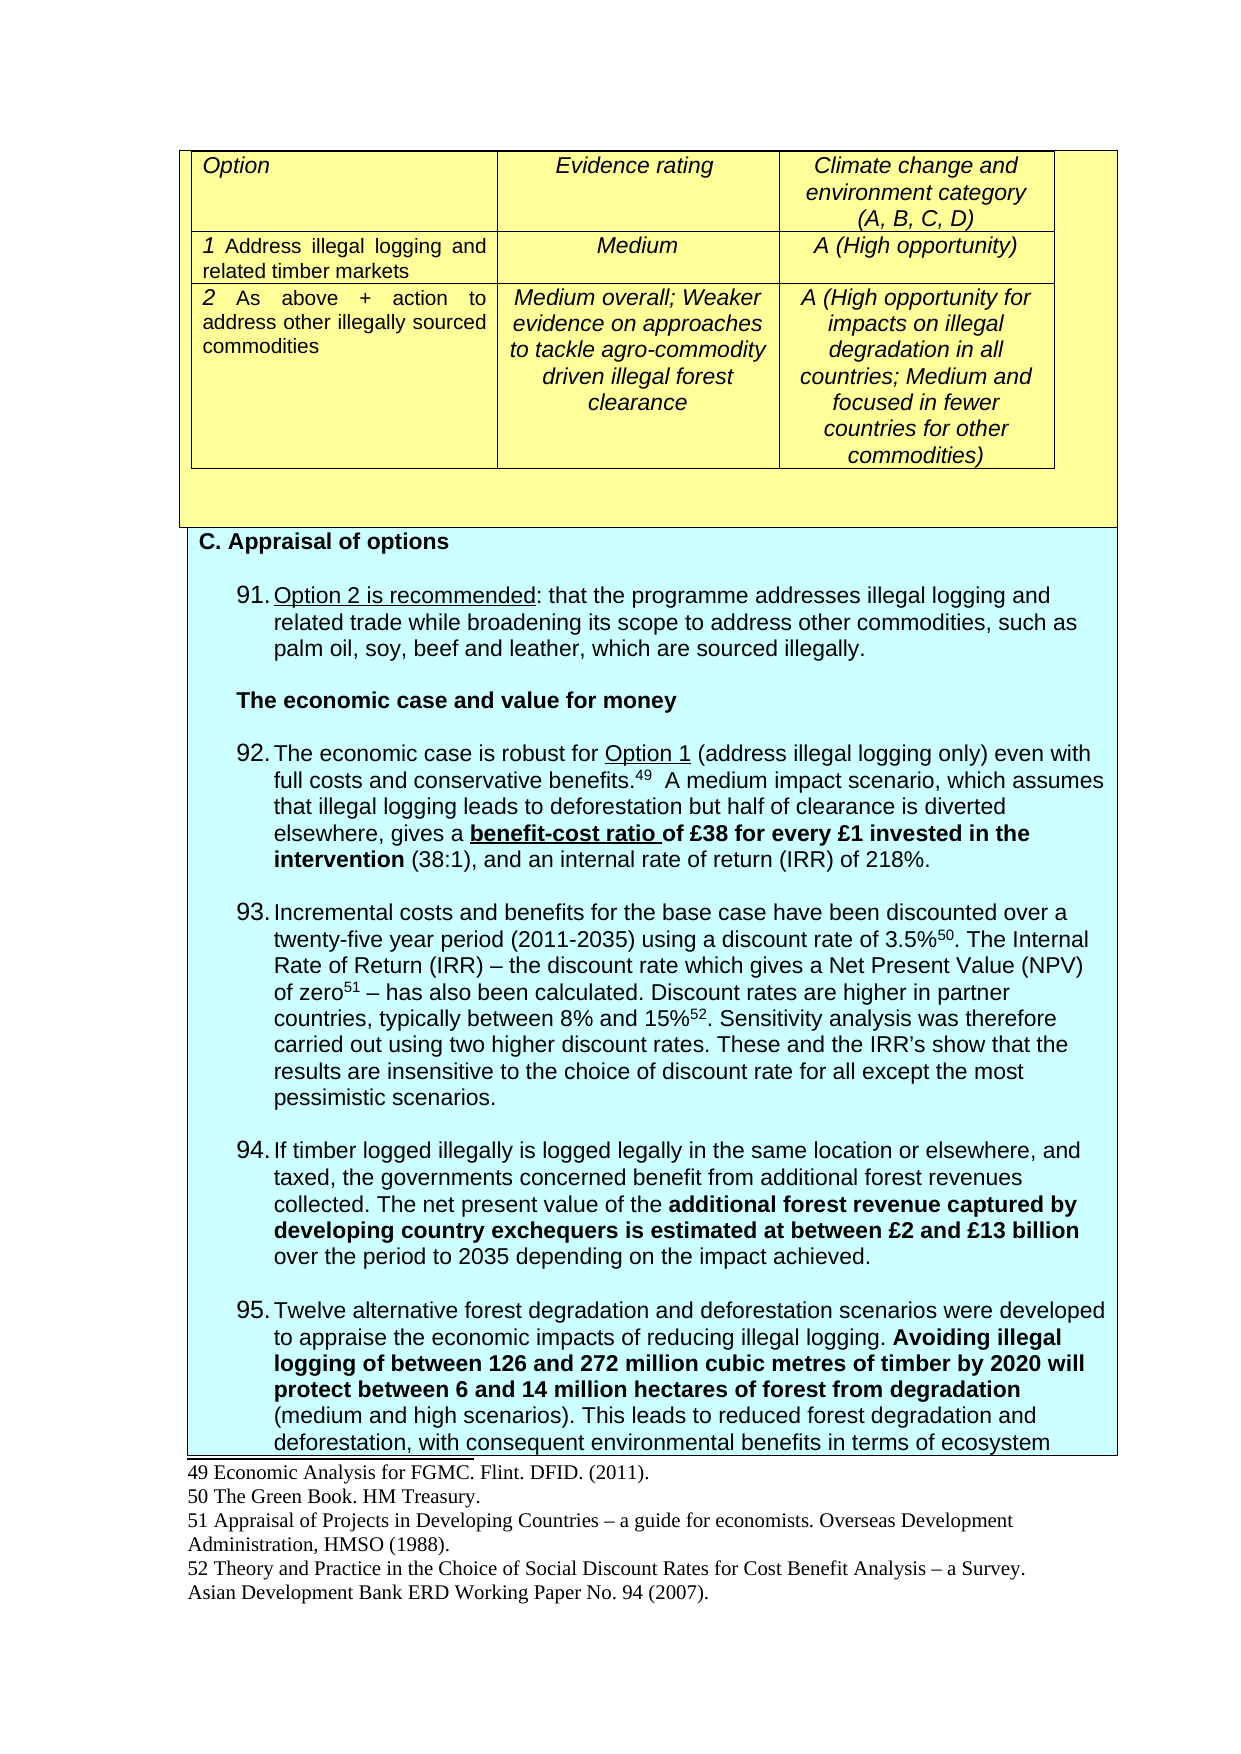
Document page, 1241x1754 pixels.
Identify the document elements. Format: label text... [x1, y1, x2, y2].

table_cell [180, 528, 187, 1455]
table_cell A (High opportunity for impacts on illegal degradation in all countries; Medium and focused in fewer countries for other commodities) [780, 284, 1054, 468]
table_cell A (High opportunity) [780, 232, 1054, 282]
table_cell C. Appraisal of options Option 2 is recommended: that the programme addresses illegal logging and related trade while broadening its scope to address other commodities, such as palm oil, soy, beef and leather, which are sourced illegally. The economic case and value for money The economic case is robust for Option 1 (address illegal logging only) even with full costs and conservative benefits. A medium impact scenario, which assumes that illegal logging leads to deforestation but half of clearance is diverted elsewhere, gives a benefit-cost ratio of £38 for every £1 invested in the intervention (38:1), and an internal rate of return (IRR) of 218%. Incremental costs and benefits for the base case have been discounted over a twenty-five year period (2011-2035) using a discount rate of 3.5%. The Internal Rate of Return (IRR) – the discount rate which gives a Net Present Value (NPV) of zero – has also been calculated. Discount rates are higher in partner countries, typically between 8% and 15%. Sensitivity analysis was therefore carried out using two higher discount rates. These and the IRR’s show that the results are insensitive to the choice of discount rate for all except the most pessimistic scenarios. If timber logged illegally is logged legally in the same location or elsewhere, and taxed, the governments concerned benefit from additional forest revenues collected. The net present value of the additional forest revenue captured by developing country exchequers is estimated at between £2 and £13 billion over the period to 2035 depending on the impact achieved. Twelve alternative forest degradation and deforestation scenarios were developed to appraise the economic impacts of reducing illegal logging. Avoiding illegal logging of between 126 and 272 million cubic metres of timber by 2020 will protect between 6 and 14 million hectares of forest from degradation (medium and high scenarios). This leads to reduced forest degradation and deforestation, with consequent environmental benefits in terms of ecosystem services, notably carbon storage. Tackling illegal logging alone averts the loss of 70 tonnes of CO2e emissions per hectare of natural forest and avoids the loss of other forest goods and services valued at £15 per hectare. If illegal logging leads to deforestation, which is often the case, these losses increase by a factor of 12. The scenario for the central case for Option 1 assumes that a reduction in illegal logging will protect 22 million hectares from deforestation by 2035, averting the loss of 845 tonnes of CO2 e emissions per hectare and the loss of £182 per hectare of other forest goods and services. Poor people dependent on forests benefit directly and indirectly from the forest ecosystem services retained if illegal logging is controlled. The cost per tonne of CO2 averted is less than £3.50 under all the medium scenarios (and under £10 under the most pessimistic scenario). This compares with a current market price for European Emission Allowances (EUA) of around £13 per tonne, and a shadow carbon price of between £25 – £50 per tonne CO2. Carbon dioxide was conservatively valued at the current market price for European Emission Allowances (£13 per tonne). The economic model was also run using higher shadow carbon prices of £25 per tonne (Defra) and £50 per tonne (DECC), and using the inflated 2010-2050 series of traded carbon prices provided by DECC which rise from £14 per tonne in 2011 to £103 per tonne in 2035. Option 2 will generate the same benefits as Option 1, and additional benefits from a reduction in illegally-sourced agricultural commodities. Forest loss is currently 13 million hectares per year, around half of which is due to clearance for medium/large scale agriculture. Without the programme, deforestation and agricultural clearance is assumed to halve by 2030. This is midway between the EU target (zero by 2030) and an unchanged rate of forest loss. In addition to reducing illegal logging, Option 2 averts the illegal conversion of between 9 and 26 million hectares of forest to beef, soya bean and palm oil over the period to 2035 (low and high scenarios). The scenario for the central case averts the illegal clearance of 17 million hectares of forest by 2035. Assuming half of illegal forest clearance is diverted onto degraded land, this option avoids the loss of 845 CO2e emissions per hectare of natural forest that is not cleared, as well as the loss of a further £182 per hectare of forest goods and services. However, if cash crops are diverted onto degraded land, there may be some displacement of subsistence crops. Nonetheless any benefits that might be lost by subsistence farmers from large scale agricultural land acquisition of degraded land may not outweigh the lack of compensation to those losing resources from natural forest cleared for large scale plantations. It is worth noting that there is an ample area (446 million hectares) of non-cultivated land globally, including in Africa, suitable and available for cropping, and which is non-forested, non-protected and populated with less than 25 persons/km2 (or 20 ha/household). This is equivalent to almost one third of globally cropped land (1.5 billion ha). Nonethelessthere will be increased competition for land in the future. Even taking into account expected agricultural yield increses, estimates suggest that the world in 2050 will require expansion of agriculture onto 120-200 million hectares of land, including on current trends, an additional 12 million hectares of oil palm. The programme will ensure that poor people are not disadvantaged by measures to control illegal large-scale agricultural conversion. It is also assumed that agricultural yields or productivity increase on legal commodity enterprises (i.e. there is more intensified production) and that this also helps reduce pressure on forests and avoid forest conversion. The economic case for Option 2 tackling illegal logging and forest clearance from other commodities) is stronger than the case for Option 1. A medium impact scenario (deforestation with diversion) has a benefit-cost ratio of 52:1, and an IRR of 234%. The most pessimistic scenario (low impact, degradation with diversion) has a benefit-cost ratio of 12:1 and an IRR of 65%. The cost per tonne of CO2 averted is less than £ 0.5 under all the medium scenarios (and under £1 for the most pessimistic scenario). Total incremental costs of £3.8 billion over the next ten years are based on a maximum UK cost of £250 million (See Financial Case), together with further associated private sector contributions, as well as from inputs from the EU, China, USA, Japan and other countries. The total of £3.8 billion in incremental costs compares with a Chatham House estimate of £1 billion to £3 billion spent over the past decade on efforts to prevent illegal logging, including efforts by Japan and USA. The next ten years will need a similar global effort to continue the reduction in illegal logging (79% of costs) and the start of a global effort to begin the reduction in illegal large-scale agricultural clearance (21% of costs). The economic case for the programme is relatively insensitive to these estimates of global costs. Costs would need to increase by a factor of 12 to more than £45 billion for 2011-2020 for the worst case Option 2 scenario to reduce to merely break-even. A conservative market price of £13 per tonne CO2 is used. There is a good case for using a higher shadow carbon price of £25 – £50 per tonne CO2. Using the higher of these gives a benefit-cost ratio of 38:1 and an IRR of 23% for the worst case Option 1 scenario, and a benefit-cost ratio of 47:1 and an IRR of 136% for the worst case Option 2 scenario. Key governance, political and social appraisal issues Political economy and corruption Governance of the forest sector in many poor countries is a microcosm of broader governance problems. Political competition for forest resources revolve around informal, personalised relations between political and economic elites. In some countries stability relies on the creation of economic rents from forests in exchange for political and financial support. Bureaucratic capacity, judicial oversight and democratic accountability are weak, and there are few incentives and opportunities for collective action by less powerful groups. The result is systemic corruption; exclusive private benefits for a few; weak incentives to protect the livelihoods and rights of poor people or to create public goods (especially public goods such as emissions reductions and protection of biodiversity that are relatively intangible and long-term); and weak capacity to manage competing private interests or the balance between public and private interests. Particular opportunities for corruption include payments from timber companies to members of the military, politicians and senior officials to obtain timber concessions or approvals for timber processing, and to avoid the payment of fines, fees and taxes (so-called "grand" corruption); and bribes paid to more junior officials and military personnel, for example to provide false documentation relating to harvesting, movement, or export of timber, or to overlook non-compliance with formal regulations (so-called "petty" corruption). The programme will help countries and organisations toput in place measures to gather evidence, publish information, strengthen judiciary and enforcement capacity that reduce the bribery or extortion, which has major impacts on revenue collection, with a focus on bringing significant cases to book that, by their example, will change behaviour more widely, and on those that negatively impact low income households. Paying small bribes can represent a higher share of poor people’s total income than for better off households or enterprises. Poor smallholders may be asked to pay bribes in exchange for “permission” to clear forest land for smallholder soy production or to rear a few cattle. Unclear legality and transparency There is often a lack of clarity about the legal framework governing the use of forests, and about benefit sharing arrangements, tenure and use rights; an uneasy mix of customary and statutory law; and widespread non-observance (and often lack of legitimacy) of formal legal provisions. Where enforcement does take place it may be arbitrary, or coercive. In some countries, weak central government control over local authorities, or high levels of autonomy for decentralised regions lead to divergent laws and policies between national and sub-national levels of government. By helping countries clarify the definition of legality and establish a legality assurance system, the programme helps a country shed light on the way it allocates its forests to different uses and in whose benefit. It helps countries place this information in the public domain. Drivers of change This programme will build on two drivers of change. First, NGO and private sector backing, which has already driven changes in the main consumer markets (principally the US and EU), and provided incentives for producer countries (including Indonesia, Cameroon and the Brazilian Amazon). Second, skilful design of voluntary partnership agreements (VPAs) under the EU FLEGT action plan which has created locally driven, multi-stakeholder processes in producer countries that bring together government, business and civil society actors, enabling them to reach a common understanding of forest governance problems and identify shared interests in addressing them. The process already has local “ownership”: it is voluntary, and respects the sovereignty of the country which must reach its own definition of "legality" (the focus on “legality”, which is much easier to define and verify than “sustainability”, has facilitated agreement). These drivers bring reputational pressure to bear on governments and business. They create shared government and private sector interests in secure or improved access to key markets. They align these interests with civil society concerns to protect the environment and the interests of forest dependent and indigenous communities. All stakeholders benefit from increased organisational capacity, stimulated by the demands of the FLEGT treaty negotiation and implementation process and supported by external assistance. But looking ahead, the scope for relatively “easy wins” is diminishing: tackling less tractable aspects of the illegal logging problem, including harvesting by small-scale concessionaires for the domestic market, or over-cutting in licensed areas, requires a more thorough overhaul of government policy and regulation. Hence the importance of treaties or VPAs in the approach. Treaties or Voluntary Partnership Agreements (VPAs) as an approach Voluntary Partnership Agreements (VPAs) have the potential to increase transparency and accountability, and to achieve a better balance between public and private goods, more equitable distribution of private benefits, and more civic ways of managing conflicting interests. But the gains to date remain fragile, and implementation by countrieswill bring different challenges from the negotiation and agreement of actions. In many poor producer countries civil society is weak and fragmented, and there are significant constraints within the forest service and government more generally in terms of capacity to design and implement effective policy. This is why a major element of the new programme (Output 1) will build on the experience of DFID’s Forest Governance and Trade project, to support, in addition to negotiation, the implementation of a growing number of VPAs. Implementation of a credible legality assurance system is a priority, and involves a direct challenge to the private interests driving corrupt behaviour arising from allocation of timber concessions, movement of wood products and imposition of fees and taxes. The VPA, as a formal treaty, imposes concrete obligations on signatories, with related monitoring requirements. Reporting against indicators must be independently verified and transparent, and covers tax compliance, legality (including the processes by which forests are allocated), as well as community forest use and rights, where this issue is covered in national legal frameworks. The VPA process also offers the potential to move beyond the narrow issue of legality of exports to the EU, and to secure broader improvements in forest governance. For example: the annexed chapter in the agreement identifies the need for future reforms to the legal framework; and the VPA "do no harm" provision provides an entry point to pursue community rights. Evidence, research and stakeholder participation In addition to supporting negotiation of a growing number of new VPAs, DFID assistance through the programme will support broader EU efforts to strengthen implementation, in two main ways. It will provide funding, access to research and policy ideas based on experience elsewhere (for example on how to tackle small-scale logging for the domestic market), and support for strengthening technical and organisational capacity. Experience under the Forest Governance and Trade project highlights the importance of a flexible approach able to draw on local as well as external resources to provide timely and well targeted access to technical and financial support for a range of stakeholders including very local level community based organisations, NGOs, parliamentarians, and the private sector as well as government. The process of negotiating and implementing a FLEGT VPA involves all affected parties, including a wide range of stakeholders from grassroots organisations, to local NGOs, domestic and exporting market associations and companies, as well as government bodies. However, the relative capacity and bargaining power of different groups varies. This programme will build the capacity of associations representing remoter, smaller and fragmented businesses and interests, including those that involve large numbers of poor people (e.g. carpenter furniture-maker or women bark-stripper associations). It will enable social civil society and trade networks to help their local developing country peers represent and communicate their members’ interests better. As the programme extends to other commodities it will help smallholder bodies participate in national structures such as palm oil boards and soybean federations. Role of EU in ensuring integrity It can help sustain the active interest and engagement in VPA implementation of government, business and civil society stakeholders by using the EC’s leverage as a treaty partner to protect the integrity of the process, and in particular by helping to strengthen civil society participation. Continued, active engagement of all stakeholders is crucial: for example monitoring of timber allocations and the legal arrangements governing them requires civil society to remain alert and involved; addressing the problem of chainsaw logging for the domestic market requires sustained pressure on government from business, and civil society. The EU, with DFID support, has a critical role to play in ensuring that broader forest governance reforms, including those that could benefit poor people, stay on the agenda. The EU also plays a key role in trade and climate related policy, where particular competencies are shared between the European Commission, Parliament and Member States. Applying the approach to other commodities beyond timber From a political economy perspective, there are a number of similarities between timber and internationally traded agricultural commodities such as beef, soy and palm oil. There is increasing awareness of the link between these commodities and deforestation, and the implications for climate change; and increasing NGO pressure on the private sector and governments in consumer and producer countries. Investment decisions will be easier, raising capital and finance easier and marketing of agricultural commodities easier, if business and consumers know that products have been legally sourced and produced on forest land that was not cleared illegally. A recent evaluation by the World Bank on forests and low carbon development concluded that a strategy for beef and bean in the Amazon reliant only on voluntary private sector initiative had been problematic and difficult. A combination of pressure from buyers, independent monitoring of enforcement, NGO engagement and clear government legal framework combined with national sanctions for non-compliance proved more effective. Some of the same contextual problems apply as for illegal logging, for example the increasing importance of emerging markets such as China. These similarities suggests that there is potential for applying some of the demand and supply side measures that have played a part in reducing illegal logging to addressing the issue of deforestation linked to production of agricultural commodities. But addressing commodities involves additional challenges, including the fact that commodities have greater economic importance, involve more stakeholders, and can have more complex trade regimes and supply chains. Tens of millions of poor people are employed as smallholders and in agro-industry related to livestock, soy and palm oil (with over 15 million people in the oil palm smallholder sector alone) but there are significant variations between commodities and regional markets. For example, soybean cultivation and its processing into animal feedstock employ less labour than oil palm cultivation and palm oil processing. The programme will help communicate best practice (e.g. improved seed stock, inter-cropping, cover crops, small-scale mills, and mobile card harvest schemes to guarantee employment, small-scale mills) that benefit small farmers, including “loose fruit” schemes that give special palm fruit cutting rights to women. Palm oil, soy and beef enterprises that establish themselves illegally are less likely to follow labour and employment laws, particularly when it comes to protection for labour gangs employed in burning to clear land or herbicide spraying or harvesting. In some cases gang labour in illegal activities suffers near “slavery” conditions. The programme will help ensure that labour laws are understood and applied. The programme will support analysis on the dynamics of land conversion in different countries, and the characteristics of associated markets. It will help review the legal steps and procedures which act as barriers to market entry for smallholders or which “criminalize” those who engage in the market. Palm oil, soy and beef markets include significant smallholder supply and production sectors. Establishment costs for commodity production are reduced by illegal forest clearance, particularly for large scale but capital-intensive producers. In addition, commodity production that results from opaque and speculative deals is less likely to employ existing communities than legally established business. Indeed the former tends to result in eventual dispossession, particularly of forest dependent people whose social organisation is less recognised by formal political and legal institutions. The programme will promote business partnerships involving small holders and communities that bring benefits and employment into the local area. Forest dependant peoples More than 1 billion poor people depend to varying degrees on forests for their livelihoods, with many more depending on the ecosystem services they provide. About 60 million indigenous people are almost wholly dependent on forests. Some 350 million people who live within or adjacent to dense forests depend on them to a high degree for subsistence and income. Many of these practice swidden agriculture, tree farming and wild food gathering. Forests provide the basic goods and services for sustainable livelihoods and guard against vulnerability. The predominant social impact of forest degradation and deforestation is on the security and well-being of the poor. Case studies in Brazil, Indonesia and India found that ecosystem services and non-market goods accounted for between 47% and 90% of the total income of the poor. Illegal logging deprives poor people of this income and their livelihoods. Revenue collection and distribution The FLEGT treaty or VPA agrees binding actions that benefit poor people; for example, the percentage of tax revenues that are collected and redistributed. The programme will ensure that laws and rules on benefit-sharing with communities are communicated to poor people and are understood by them. It enables them to scrutinise systems, and identify problems and solutions that are in their interest. Forest tenure, rights and gender The programme, through the VPA, resolves problems of implementing existing regulations on community or village forest use and rights. Where a country’s legal framework does not include such regulations, the programme allows stakeholders to place community tenure and use rights on the agenda as well as other rules that protect the role of forests for social welfare purposes. Furthermore roles, rights and access to forest resources and markets are very different for men and women (gender-differentiated) and vary greatly from culture to culture. This programme will support women, men and minority ethnic groups to air their views about which tenure and legislative arrangements best meet their needs. The majority of the world’s forests (between 70-80%) are under State as distinct from private or community control. Forest land is highly, although not effectively, regulated. Research from countries like Mexico, China and Bolivia indicate that secure forest tenure has led to increased revenues to local people from forests including timber harvests. It will support poor people so they are able to have a say about their rights and their responsibilities in relation to forests in such a way that it benefits their livelihoods. In some countries there are regulations that control the planting of trees on farms. The programme will focus on the process of defining legality where there are provisions for modification to regulations that control or forbid the harvest of trees or tree products by small farmers and communities even if they own the land. This will increase income earning opportunities and reduce the hurdles in taking such products to market. The programme will monitor whether these modifications are implemented, complied with, and their impacts on poverty. Alternative livelihoods A VPA treaty cannot include any liability for the EU to pay for decommissioning or for compensating non-legal operators. Nor does it oblige the EU to provide expanded alternative livelihoods development projects in the event of major sector restructuring arising from legal reform (although REDD finance from elsewhere may). However, the programme will actively help countries develop evidence-based policy prescriptions that increase benefits to the poorest from the forest sector, and where the sector requires restructuring, help develop options that would generate alternative livelihoods outside the forest sector. The programme will contribute to establishing poverty baselines and poverty reduction impact assessments, as well as providing legal advisory services to more vulnerable groups. This will enable governments and other stakeholders, including forest communities, associations of chainsaw operators and tree farmers, to calculate the costs and benefits of legal reform, contest decisions and pilot alternative livelihood approaches where appropriate. Safeguards, winners and losers Successfully addressing illegal logging will create losers as well as winners and may incur costs for some of the rural poor, for example, in countries which have large informal chainsaw industries, such as Ghana and Cameroon, which may not be “legalised”. The VPAs include a social “do no harm” safeguard with mandatory obligations on both parties to monitor the impacts on poor people and on these groups, thereby creating an incentive to formalise them within the legal framework. The programme will help the EU and countries find solutions to the illegal logging problem that are “equitable and just” and “do not have an adverse impact on poor people.” It will also build and strengthen different stakeholder groups, particularly of small businesses, women and poorer communities engaged in forest activities, so that they are able to negotiate and implement changes that benefit them. It will strengthen civil society and governments so they can effectively monitor the direct and indirect impacts of the changes in legality of logging in the countries concerned, and design and implement measures which mitigate negative impacts and maximise positive impacts for poor people. The illegal conversion of forest land for agriculture can also have positive and negative impacts for poor people. The EU FLEGT action plan acknowledges the need to differentiate between the activities of small-scale farmers trying to earn a livelihood and large-scale commercial enterprises, which, sometimes in partnership with politicians, use power and influence to avoid due diligence, seek legal loopholes or circumvent the law, in order to clear large areas of forested land. The programme will focus on the latter in the way it helps countries tackle illegality. Many of the same issues that apply to illegal logging also apply to large-scale illegal conversion: the limited information available; the importance of forests to the poor; the costs to the poor of forest degradation and conversion; the existence of winners and losers in any legal reform and the struggle for depleting and valuable resources such as forests; and the importance of better understanding and an effective multi-stakeholder process. The programme will provide more rigorous analysis of the scope and scale of illegal clearance and how this impacts on those dependent on forests and small farmers on the one hand, and on agro-industry, on the other. Impacts on the environment Illegal logging causes environmental damage. It contributes to the loss of biodiversity and to the illegal exploitation of wildlife. Unregulated logging can significantly increase the vulnerability of forests to fires; and aggravates the impact of flooding and sedimentation on neighbouring areas. Illegal logging is environmentally damaging, for example, it often flouts rules (laws) on species limits, i.e. which trunk diameter sizes or tree species to cut and leave; or on reduced impact logging techniques; continuous canopy cover planning; maintenance of seed or “mother” trees; and forest gap and wildlife management. Maximum environmental damage is obvious, for example, where illegal timber is taken from national parks; or where timber theft is associated with large scale clearance that ignores environmental impact assessments and involves, for example, unplanned bulldozing of roads and disturbance to major drainage or river systems. On balance, despite a lack of global data, it is safe to assume that reducing illegal logging has and will be environmentally beneficial. As indicated in the economic analysis above, conservative assumptions still generate significant ecosystem benefits. While illegal logging may or may not be a contributory factor in deforestation (although evidence suggests that logging trails open forest up to agricultural clearance in some countries), this is not in doubt for illegal clearance for agricultural commodities. The environmental costs of large-scale illegal forest conversion are substantial. Around half the deforestation in the eight countries accounting for 75% of global deforestation is due to medium to large scale beef/soya/oil palm conversion. The percentage of clearance that was illegal is not known. However, two studies in Brazil and Indonesia put the figure at 48 - 82%. As with illegal logging, it cannot be assumed that averting illegal clearance means that legal clearance will not take place in the same location or elsewhere, although with different environmental impacts. The increasing demand for agricultural commodities makes this inevitable. However, this programme will ensure that legality review provides opportunities to specify environmental standards more clearly, and create policy incentives, for example, for higher biodiversity in plantations with forested corridors to facilitate wildlife movement and reduced agro-chemical applications. However, even if the effect was merely to divert a portion of the illegal clearance without changed management from high value primary forest to lower value primary forest, secondary forest, or degraded land, the environmental benefits would be substantial. The constraint imposed by the improved regulation of new clearance will also encourage higher yields and intensification on existing agricultural land. Building linkages between FLEGT and REDD+ The Forest Governance Markets and Climate (FGMC) programme builds “FLEGT-REDD+linkages”. There are two aspects of governance in relation to markets and climate and described by the EU as “FLEGT-REDD+ linkages”. One is the governance of REDD+. This covers the broad area of governance around carbon emissions financing schemes and monitoring systems, as well as of significant economic sectors that involve deforestation like mining, agriculture, infrastructure, energy, and a country’s whole national spatial land use plan. The second is a subset or microcosm of economy-wide governance and focuses on governance of the forest sector and forest-related markets or FLEGT. The governance aspects of “REDD+ readiness” involve inclusive and effective stakeholder participation in cross-sector planning and implementation; government coordination across different sectors and levels of government on REDD+; transparent and accountable systems for managing and distributing REDD+ finance and benefits; effective and transparent monitoring and independent national oversight bodies for REDD+ (particularly of REDD+ financing or accounting schemes and carbon monitoring); creation of REDD+ carbon baseline data; reporting on public and private finance for REDD+. FLEGT links to REDD+ by establishing clear roles, rights, regulations and responsibilities around forest concession allocation, tenure and conversion, including agriculture and plantation leasing; reform of national forestry taxation systems and formalisation of ownership or profit rights from forest; addressing rents from land uses that replace forests (e.g. palm plantations); improving the standards and behaviour of the markets and trade that drive these processes; strengthening civil society, community and private sector accountability institutions, independent monitoring, as well as statutory oversight institutions; building the capacity of state prosecutors, formal anti-corruption institutions, judges, law enforcement agencies, court officials, trade and customs inspectors. By building linkages between FLEGT and REDD+, the programme will ensure that delivery of REDD+ is sustainable and credible. It will do this by helping businesses, countries and regions to: Review the legal frameworks for their forest, palm oil, soy and beef sectors, focusing on laws governing forest allocation and conversion to improve their clarity and coherence; Review their forest tenure arrangements and labour standards, including on farms; Map their commodity trade and supply chains in relation to “forest-risk”; and market roadshow their certified and legally licensed products; Apply community mapping approaches where appropriate; Develop standards and traceability systems, which provide assurance that commodities sourced from forest sectors and others that drive forest loss are legally compliant along the complete producer-to-purchaser supply chain; Ensure traceability technologies are appropriate and cost effective, particularly in countries and remoter areas where infrastructure is weak or private sector poorly developed; and that they take into account product segregation during harvest, processing and shipment; Ensure legal and forest governance compliance is audited and independently verified or monitored, including by third-parties (whether private or non-government), including the monitoring of commodities from sources where forest dependent peoples; tenure are clear and secure; Transparently disclose information on logging and deforestation, as well as forest-related finance, revenue collection, benefit-sharing and fiscal systems; where relevant coordinate with Extractive Industries Transparency Initiative (EITI); Cross-check information on “harvested wood products” and traded forest products, used in Tier 1,2 and 3 systems for forest carbon emissions (REDD+) monitoring reporting and verification (MRV) (as per guidance of the Intergovernmental Panel on Climate Change (IPCC)), for integrity against illegal logging and related trade datasets; Build effective national and sub-national forest-related multi-stakeholder institutions, forums and processes; and support approaches that are participatory and consultative involving communities, smallholders and companies Create integrity in oversight bodies, linking those for FLEGT with those being established for REDD+, and fully embed these and their related implementation committees into key national institutions; Harmonise points of delivery and decision-making in country. In countries which have agreed implementation of FLEGT Legality Assurance and disclosure Systems (LAS) focused on timber, wood and paper (TLAS), the programme could broaden these to other commodities or goods, depending on the different nature of trade regimes (domestic, regional) and the location and nature of the drivers of deforestation (soy, palm oil, beef, leather). The programme will not be prescriptive about expansion to further countries or regions and will coordinate with the EU donor Working Group on FLEGT-REDD (which includes Norway and Switzerland). Given the range of potential options for broader UK support to REDD+, this programme may vary its own approach in different countries to complement REDD+ action. This might range from high-level political intervention through UK REDD+ to stipulate progress on implementation of FLEGT as part of any REDD+ partnership, to negotiating a new VPA with a REDD+ country where there are EU trade links, linked to UK support for REDD+ planning (Phase 1), to expanding the FLEGT approach to other commodity areas where other drivers are more prevalent, or trade links with the EU less clear. The way that the two programmes come together in-country, and the manner in which they are presented by the UK government, will vary on a case-by-case basis, and be elucidated through the engagement with individual partner countries. For example, where there is further UK bilateral or multilateral investment in countries to reward reductions in deforestation and degradation (REDD+), this programme may work to incorporate progress on implementation of FLEGT as part of any high-level REDD+ partnership. The programme could also expand the approach to improving FLEGT to other commodities, goods or services beyond palm oil, soy, beef and leather, where other drivers are more prevalent, or if market links with the EU are less responsive. It will engage with third-party countries or regions that, via their private sector or business and markets, have the potential to reduce deforestation and illegal logging outside or across their own borders. In conclusion, FGMC is a challenging and ambitious programme. Although the issue is complex, it uses an approach that is in essence simple and has worked. The programme design directly addresses the major risks, and builds on existing experience and momentum. The potential benefits are very large. Retaining the ability to evolve the programme, and to respond rapidly and flexibly in a very dynamic context, will be critical to success. [188, 528, 1117, 1455]
table_header Option [192, 152, 497, 231]
table_header Evidence rating [498, 152, 779, 231]
table_cell 2 As above + action to address other illegally sourced commodities [192, 284, 497, 468]
table_header Climate change and environment category (A, B, C, D) [780, 152, 1054, 231]
table_cell 1 Address illegal logging and related timber markets [192, 232, 497, 282]
table_cell Medium overall; Weaker evidence on approaches to tackle agro-commodity driven illegal forest clearance [498, 284, 779, 468]
table_cell Medium [498, 232, 779, 282]
